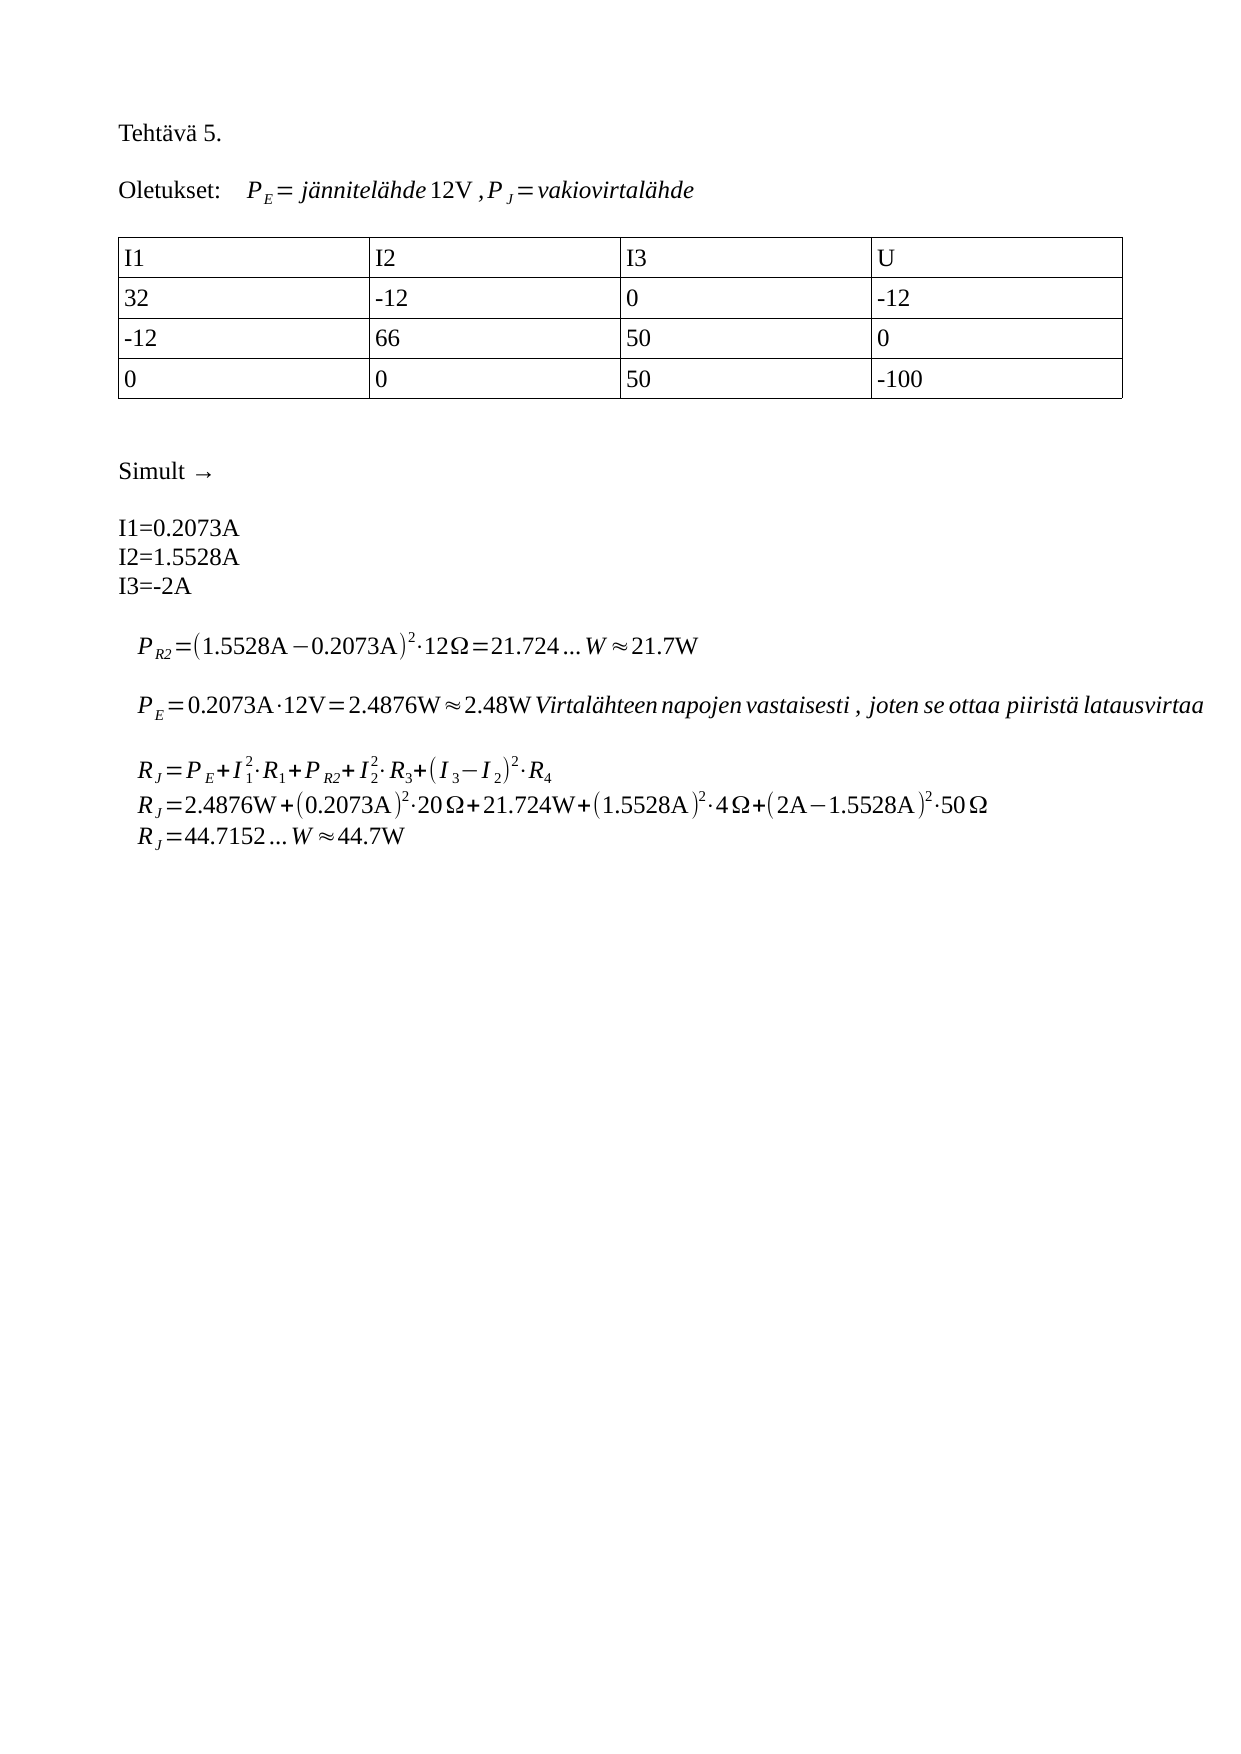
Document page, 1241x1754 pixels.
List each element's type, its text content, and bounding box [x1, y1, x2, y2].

text Tehtävä 5. [118, 118, 1122, 147]
table_cell 0 [872, 319, 1122, 358]
table_cell 66 [370, 319, 620, 358]
table_cell -12 [872, 278, 1122, 317]
table_cell 32 [119, 278, 369, 317]
table_cell -12 [119, 319, 369, 358]
text I3=-2A [118, 571, 1122, 599]
table_header I3 [621, 238, 871, 277]
text I1=0.2073A [118, 513, 1122, 542]
table_cell 0 [370, 359, 620, 398]
table_header I1 [119, 238, 369, 277]
table_cell 0 [621, 278, 871, 317]
table_cell 50 [621, 319, 871, 358]
table_cell 0 [119, 359, 369, 398]
text I2=1.5528A [118, 542, 1122, 571]
text Oletukset: [118, 176, 1122, 208]
table_header I2 [370, 238, 620, 277]
table_cell 50 [621, 359, 871, 398]
table_cell -100 [872, 359, 1122, 398]
table_cell -12 [370, 278, 620, 317]
table_header U [872, 238, 1122, 277]
text Simult → [118, 456, 1122, 484]
